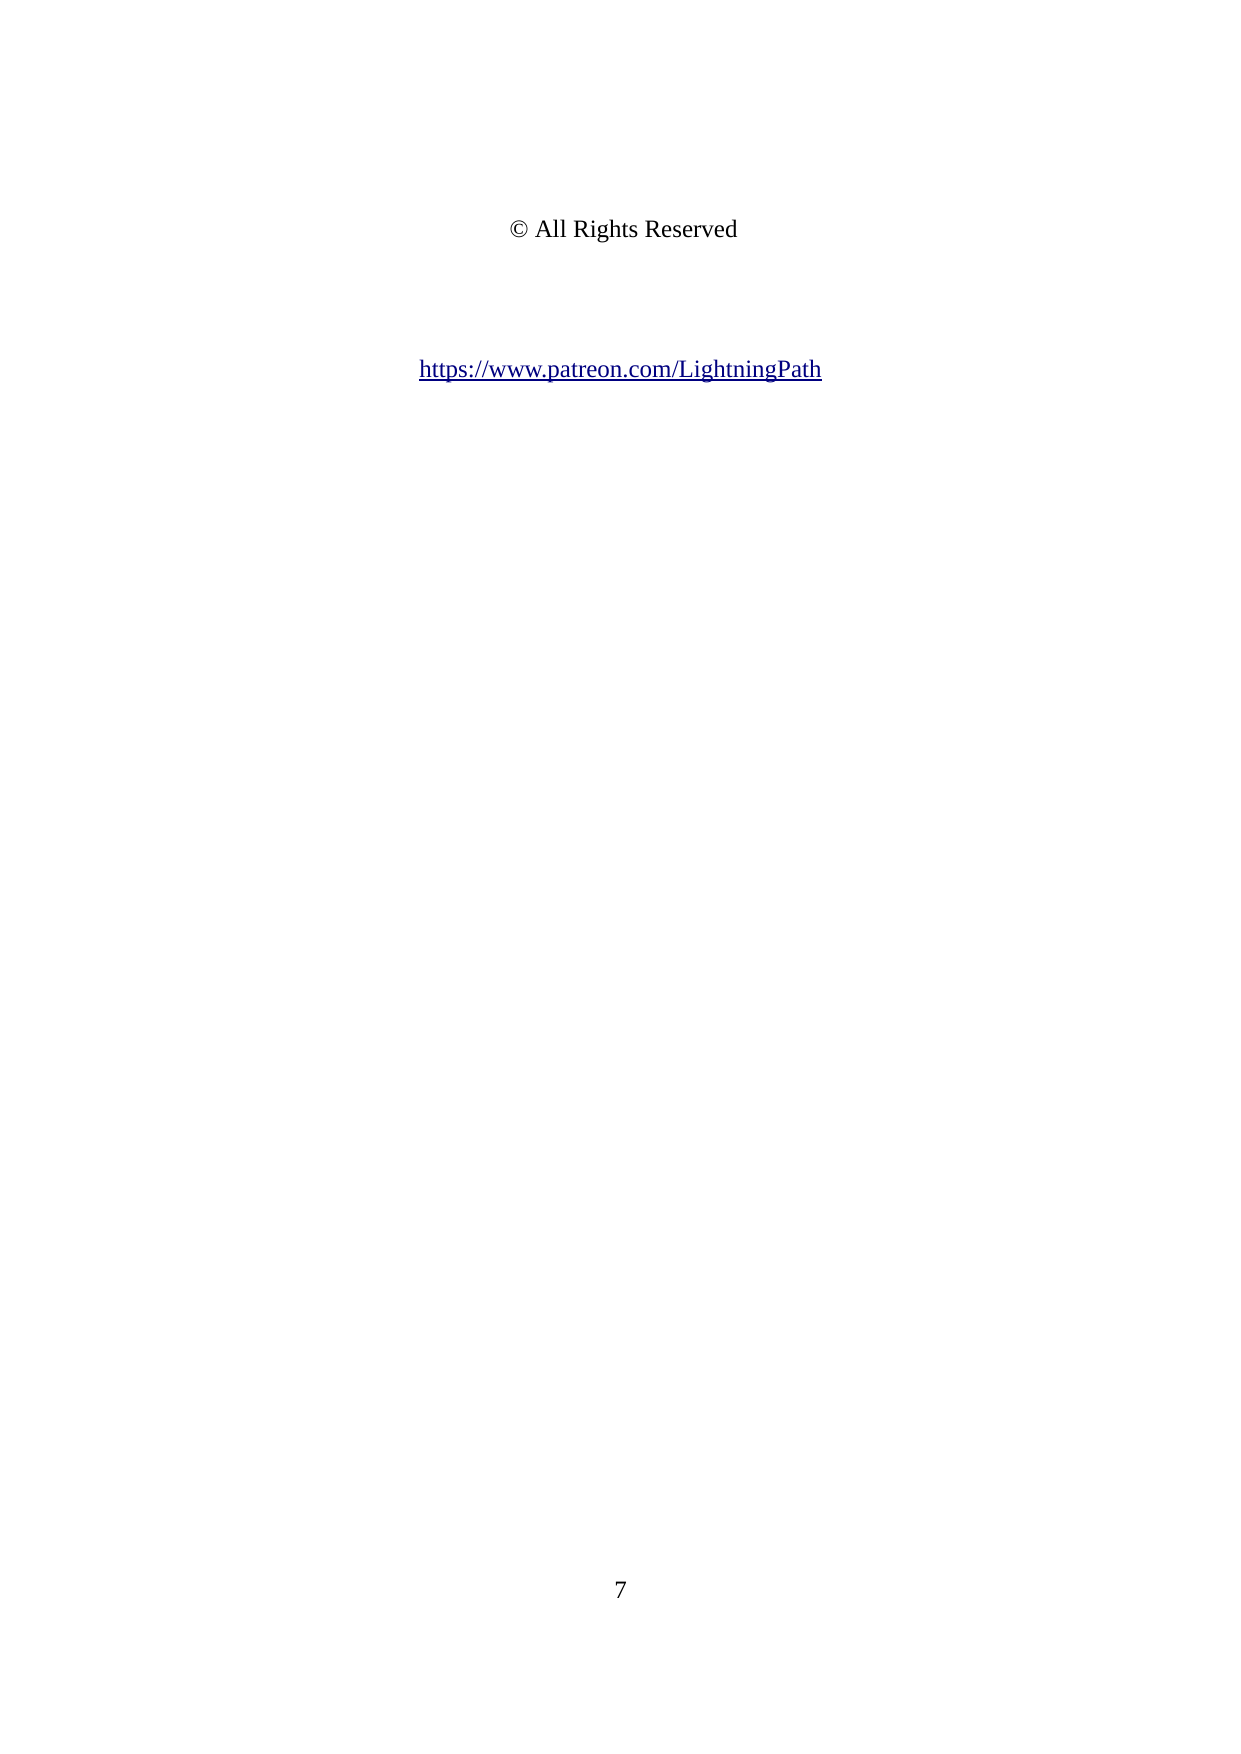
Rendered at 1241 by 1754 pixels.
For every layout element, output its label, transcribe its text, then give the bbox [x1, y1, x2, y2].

text © All Rights Reserved [150, 214, 1091, 243]
text https://www.patreon.com/LightningPath [150, 354, 1091, 383]
